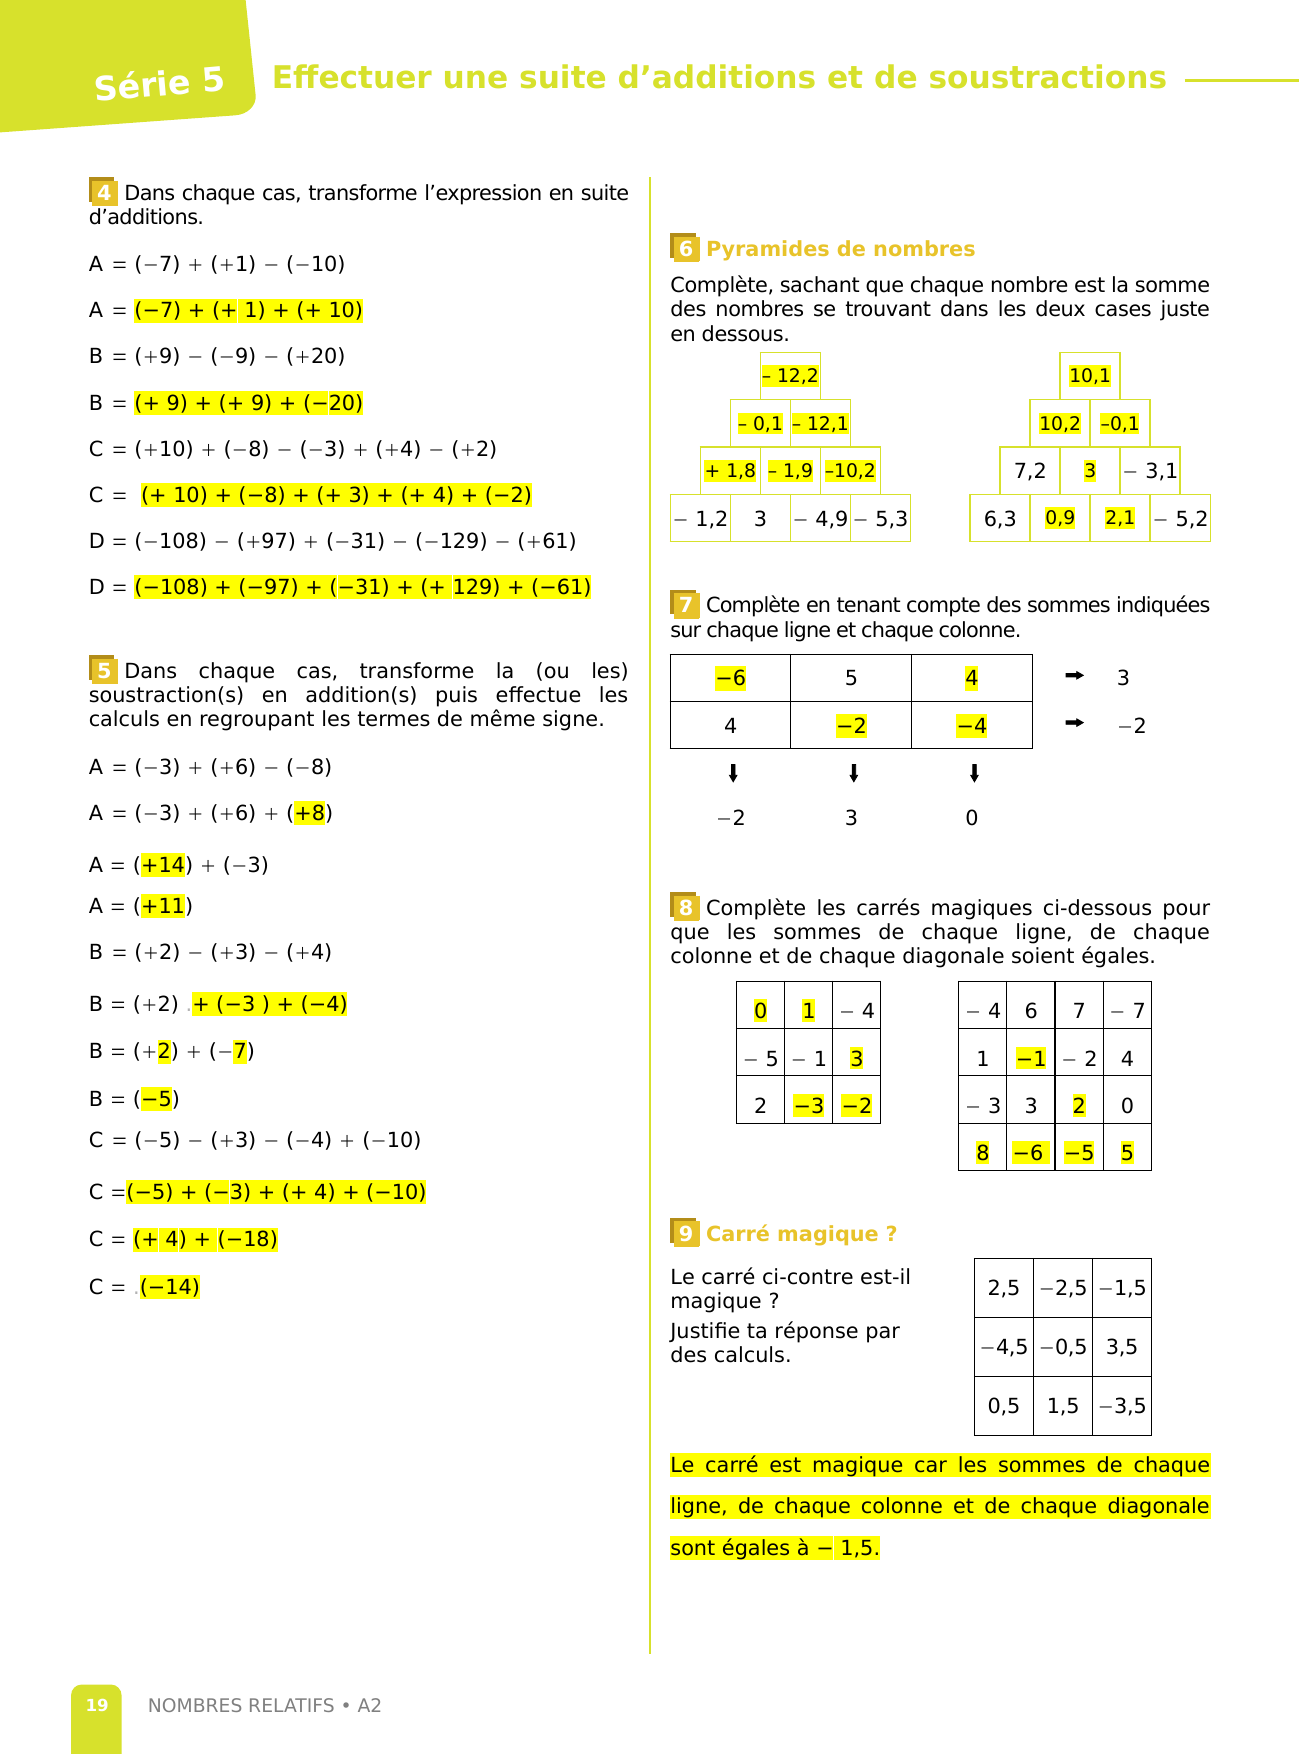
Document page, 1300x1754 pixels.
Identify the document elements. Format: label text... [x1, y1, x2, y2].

table_header [1121, 352, 1150, 399]
table_cell + 1,8 [701, 448, 760, 494]
text C = (+ 4) + (−18) [88, 1204, 629, 1252]
table_cell −1 [1007, 1029, 1054, 1075]
table_cell −5 [1056, 1124, 1103, 1170]
table_header ─1,5 [1093, 1259, 1151, 1317]
table_cell [1000, 399, 1029, 446]
table_cell [670, 1123, 736, 1170]
table_cell – 1,9 [761, 448, 820, 494]
table_cell [881, 1028, 958, 1075]
table_cell ─2 [1117, 701, 1201, 748]
table_header 4 [912, 655, 1032, 701]
table_cell [880, 399, 910, 446]
table_cell 1,5 [1034, 1377, 1092, 1435]
table_header [670, 981, 736, 1028]
table_header 7 [1056, 982, 1103, 1028]
table_cell 6,3 [971, 495, 1029, 541]
table_cell ─4,5 [975, 1318, 1033, 1376]
table_header  [1033, 654, 1117, 701]
table_cell − 5,2 [1151, 495, 1210, 541]
table_header [1150, 352, 1180, 399]
list Complète, sachant que chaque nombre est la somme des nombres se trouvant dans les deux cases juste en dessous. [670, 273, 1211, 346]
subtitle Carré magique ? [696, 1218, 1211, 1246]
table_header [730, 352, 760, 399]
text B = (+ 9) + (+ 9) + (−20) [88, 373, 629, 415]
table_header [1152, 1259, 1210, 1317]
table_header [850, 352, 880, 399]
table_cell [1152, 1123, 1211, 1170]
table_cell − 3 [959, 1076, 1006, 1122]
table_cell  [1033, 701, 1117, 748]
table_cell 4 [1104, 1029, 1151, 1075]
table_cell 0,5 [975, 1377, 1033, 1435]
table_cell [670, 1028, 736, 1075]
table_cell [785, 1124, 833, 1170]
table_cell −2 [833, 1076, 880, 1122]
table_cell [911, 494, 930, 541]
text B = (2) − (3) − (4) [88, 923, 629, 964]
table_header 2,5 [975, 1259, 1033, 1317]
text A = (−3)  (6)  (+8) [88, 784, 629, 825]
table_cell [1181, 446, 1211, 494]
table_header 3 [1117, 654, 1201, 701]
text D = (−108) + (−97) + (−31) + (+ 129) + (−61) [88, 558, 629, 599]
table_cell [1151, 399, 1180, 446]
table_cell −3 [785, 1076, 832, 1122]
table_header 5 [791, 655, 911, 701]
text B = (−5) [88, 1064, 629, 1111]
table_cell –10,2 [821, 448, 880, 494]
table_cell 2 [737, 1076, 784, 1122]
table_cell [910, 446, 930, 494]
table_cell [881, 1123, 958, 1170]
table_cell – 0,1 [731, 400, 790, 446]
table_cell − 1,2 [671, 495, 730, 541]
table_cell −4 [912, 702, 1032, 748]
table_header 1 [785, 982, 832, 1028]
table_cell [1032, 797, 1117, 845]
text D = (−108) − (97)  (−31) ─ (−129) − (61) [88, 512, 629, 553]
table_cell 1 [959, 1029, 1006, 1075]
text C = .(−14) [88, 1252, 629, 1299]
table_header Le carré ci-contre est-il magique ? Justifie ta réponse par des calculs. [670, 1258, 974, 1435]
table_cell [1117, 748, 1201, 797]
table_cell [930, 446, 970, 494]
table_cell [970, 399, 1000, 446]
table_header [670, 352, 700, 399]
text A = (−3)  (6) − (−8) [88, 738, 629, 779]
table_header [1152, 981, 1211, 1028]
table_cell −2 [791, 702, 911, 748]
table_cell − 3,1 [1121, 448, 1179, 494]
table_header – 12,2 [761, 353, 820, 399]
table_header [930, 352, 1000, 399]
table_cell ─0,5 [1034, 1318, 1092, 1376]
text Le carré est magique car les sommes de chaque ligne, de chaque colonne et de chaque diagonale sont égales à − 1,5. [670, 1436, 1211, 1453]
text Le carré est magique car les sommes de chaque ligne, de chaque colonne et de chaque diagonale sont égales à − 1,5. [670, 1519, 1211, 1560]
table_header 0 [737, 982, 784, 1028]
table_header [1030, 352, 1059, 399]
table_cell 3 [1007, 1076, 1054, 1122]
table_cell [1032, 748, 1117, 797]
table_cell − 4,9 [791, 495, 850, 541]
text B = (2) .+ (−3 ) + (−4) [88, 969, 629, 1016]
table_header − 4 [833, 982, 880, 1028]
table_cell 10,2 [1031, 400, 1089, 446]
table_cell 3 [791, 797, 911, 845]
table_cell 7,2 [1001, 448, 1059, 494]
table_cell [1180, 399, 1211, 446]
table_cell [1152, 1028, 1211, 1075]
text C = (+ 10) + (−8) + (+ 3) + (+ 4) + (−2) [88, 466, 629, 507]
table_cell ─3,5 [1093, 1377, 1151, 1435]
table_cell ─2 [670, 797, 791, 845]
table_cell [1117, 797, 1201, 845]
table_cell [670, 446, 700, 494]
table_header [700, 352, 730, 399]
table_cell – 12,1 [791, 400, 850, 446]
subtitle Dans chaque cas, transforme l’expression en suite d’additions. [88, 177, 629, 229]
table_cell [910, 399, 930, 446]
table_cell 3 [1061, 448, 1119, 494]
table_cell  [791, 749, 911, 797]
table_cell [881, 1075, 958, 1122]
text Le carré est magique car les sommes de chaque ligne, de chaque colonne et de chaque diagonale sont égales à − 1,5. [670, 1477, 1211, 1495]
table_cell 3 [731, 495, 790, 541]
table_cell [833, 1124, 881, 1170]
table_cell 3,5 [1093, 1318, 1151, 1376]
table_header [881, 981, 958, 1028]
table_cell − 5,3 [851, 495, 910, 541]
table_cell [851, 399, 880, 446]
table_cell [930, 399, 970, 446]
table_header [880, 352, 930, 399]
table_cell [881, 446, 910, 494]
table_cell 2 [1056, 1076, 1103, 1122]
text A = (+11) [88, 877, 629, 918]
table_header 10,1 [1061, 353, 1119, 399]
text B = (9) − (−9) − (20) [88, 327, 629, 369]
table_cell –0,1 [1091, 400, 1149, 446]
table_cell [1152, 1075, 1211, 1122]
subtitle Complète les carrés magiques ci-dessous pour que les sommes de chaque ligne, de chaque colonne et de chaque diagonale soient égales. [670, 892, 1211, 969]
table_cell − 2 [1056, 1029, 1103, 1075]
table_header [1180, 352, 1211, 399]
table_header − 4 [959, 982, 1006, 1028]
table_cell 8 [959, 1124, 1006, 1170]
table_cell  [911, 749, 1032, 797]
table_cell 3 [833, 1029, 880, 1075]
table_cell 2,1 [1091, 495, 1149, 541]
text C = (10)  (−8) − (−3)  (4) − (2) [88, 419, 629, 461]
text C = (−5) − (3) − (−4)  (−10) [88, 1111, 629, 1152]
table_header 6 [1007, 982, 1054, 1028]
table_cell 0 [1104, 1076, 1151, 1122]
table_cell [1152, 1318, 1210, 1376]
text C =(−5) + (−3) + (+ 4) + (−10) [88, 1157, 629, 1204]
table_header ─2,5 [1034, 1259, 1092, 1317]
text B = (2)  (−7) [88, 1016, 629, 1064]
subtitle Complète en tenant compte des sommes indiquées sur chaque ligne et chaque colonne. [670, 589, 1211, 642]
table_cell − 1 [785, 1029, 832, 1075]
table_cell [1152, 1377, 1210, 1435]
table_header −6 [671, 655, 790, 701]
table_cell 0 [911, 797, 1032, 845]
table_header [1000, 352, 1030, 399]
table_cell 0,9 [1031, 495, 1089, 541]
subtitle Pyramides de nombres [696, 233, 1211, 261]
table_cell [930, 494, 969, 541]
table_header − 7 [1104, 982, 1151, 1028]
table_cell [970, 446, 999, 494]
table_cell [670, 1075, 736, 1122]
text A = (−7)  (1) − (−10) [88, 235, 629, 277]
subtitle Dans chaque cas, transforme la (ou les) soustraction(s) en addition(s) puis effectue les calculs en regroupant les termes de même signe. [88, 655, 629, 732]
text A = (+14)  (−3) [88, 830, 629, 877]
table_cell [736, 1124, 784, 1170]
table_cell  [670, 749, 791, 797]
text A = (−7) + (+ 1) + (+ 10) [88, 281, 629, 323]
table_cell 5 [1104, 1124, 1151, 1170]
table_cell − 5 [737, 1029, 784, 1075]
table_cell −6 [1007, 1124, 1054, 1170]
table_cell [700, 399, 730, 446]
table_cell [670, 399, 700, 446]
table_header [821, 352, 850, 399]
table_cell 4 [671, 702, 790, 748]
